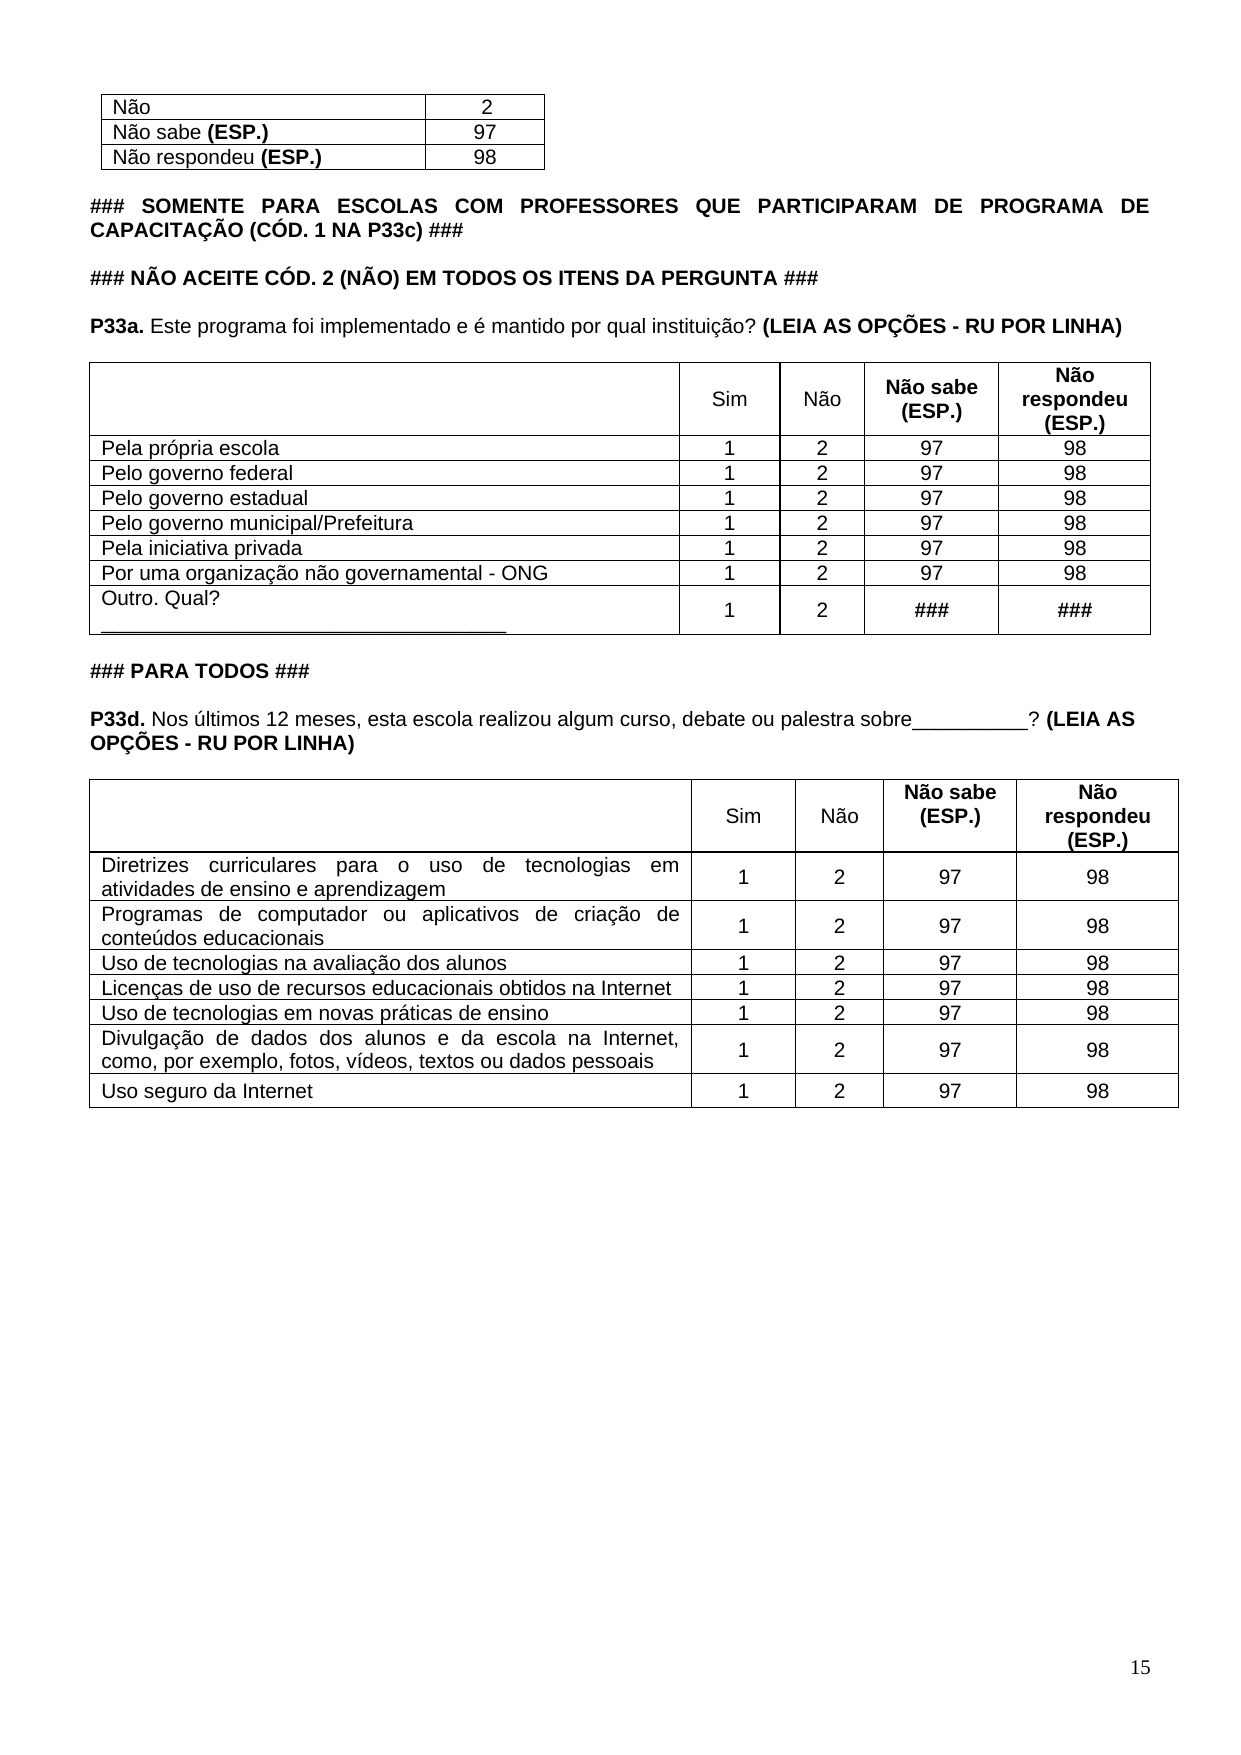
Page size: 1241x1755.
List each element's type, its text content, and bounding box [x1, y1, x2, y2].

table_cell 2 [796, 901, 883, 949]
table_cell 97 [865, 461, 998, 485]
table_cell 98 [999, 561, 1150, 585]
table_cell Pelo governo federal [90, 461, 679, 485]
table_header Sim [680, 363, 779, 435]
table_cell 2 [796, 1074, 883, 1107]
table_cell 1 [680, 511, 779, 535]
table_cell 98 [1017, 1074, 1178, 1107]
table_cell 2 [796, 1000, 883, 1024]
text ### NÃO ACEITE CÓD. 2 (NÃO) EM TODOS OS ITENS DA PERGUNTA ### [90, 266, 1151, 290]
table_cell 97 [865, 436, 998, 460]
table_cell Diretrizes curriculares para o uso de tecnologias em atividades de ensino e aprendizagem [90, 853, 691, 900]
table_cell Não [102, 95, 425, 119]
table_cell Programas de computador ou aplicativos de criação de conteúdos educacionais [90, 901, 691, 949]
table_cell Por uma organização não governamental - ONG [90, 561, 679, 585]
table_cell ### [865, 586, 998, 634]
table_cell Pelo governo municipal/Prefeitura [90, 511, 679, 535]
table_header Não [781, 363, 864, 435]
table_cell 2 [781, 511, 864, 535]
table_cell 97 [865, 486, 998, 510]
table_header Não sabe (ESP.) [865, 363, 998, 435]
table_cell 1 [680, 536, 779, 560]
table_cell Uso de tecnologias em novas práticas de ensino [90, 1000, 691, 1024]
table_cell Uso de tecnologias na avaliação dos alunos [90, 950, 691, 974]
text ### SOMENTE PARA ESCOLAS COM PROFESSORES QUE PARTICIPARAM DE PROGRAMA DE CAPACITAÇÃO (CÓD. 1 NA P33c) ### [90, 194, 1151, 242]
table_cell 98 [1017, 901, 1178, 949]
table_cell 98 [999, 511, 1150, 535]
table_cell 1 [680, 461, 779, 485]
table_header Não [796, 780, 883, 851]
table_cell 98 [999, 461, 1150, 485]
table_cell Licenças de uso de recursos educacionais obtidos na Internet [90, 975, 691, 999]
table_cell Pelo governo estadual [90, 486, 679, 510]
table_cell Não sabe (ESP.) [102, 120, 425, 144]
table_header Sim [692, 780, 795, 851]
table_cell 98 [1017, 975, 1178, 999]
table_cell 97 [865, 511, 998, 535]
table_cell 1 [692, 901, 795, 949]
table_cell 97 [865, 561, 998, 585]
table_cell 2 [796, 950, 883, 974]
table_cell 97 [865, 536, 998, 560]
table_cell 1 [680, 561, 779, 585]
table_header Não sabe (ESP.) [884, 780, 1016, 851]
table_cell Pela própria escola [90, 436, 679, 460]
table_cell 1 [692, 1000, 795, 1024]
table_cell 1 [692, 950, 795, 974]
table_cell 97 [884, 1025, 1016, 1073]
text P33d. Nos últimos 12 meses, esta escola realizou algum curso, debate ou palestra sobre__________? (LEIA AS OPÇÕES - RU POR LINHA) [90, 707, 1151, 754]
table_cell Uso seguro da Internet [90, 1074, 691, 1107]
table_cell 98 [999, 436, 1150, 460]
text ### PARA TODOS ### [90, 659, 1151, 683]
table_cell 2 [781, 561, 864, 585]
table_cell 98 [1017, 1000, 1178, 1024]
table_cell 2 [796, 975, 883, 999]
table_cell 98 [426, 145, 544, 169]
table_header Não respondeu (ESP.) [1017, 780, 1178, 851]
table_cell 2 [796, 853, 883, 900]
table_cell Não respondeu (ESP.) [102, 145, 425, 169]
table_cell 97 [884, 1000, 1016, 1024]
table_cell Outro. Qual? ___________________________________ [90, 586, 679, 634]
table_cell 1 [692, 1025, 795, 1073]
table_cell Divulgação de dados dos alunos e da escola na Internet, como, por exemplo, fotos, vídeos, textos ou dados pessoais [90, 1025, 691, 1073]
table_cell 2 [781, 586, 864, 634]
table_cell 1 [680, 486, 779, 510]
table_cell 1 [692, 975, 795, 999]
table_cell 2 [426, 95, 544, 119]
table_header [90, 780, 691, 851]
table_cell 97 [426, 120, 544, 144]
table_cell ### [999, 586, 1150, 634]
table_cell 98 [1017, 853, 1178, 900]
table_cell 98 [999, 536, 1150, 560]
table_cell 2 [781, 436, 864, 460]
table_cell 2 [781, 486, 864, 510]
table_cell 97 [884, 950, 1016, 974]
table_cell 1 [692, 853, 795, 900]
table_cell 97 [884, 901, 1016, 949]
text P33a. Este programa foi implementado e é mantido por qual instituição? (LEIA AS OPÇÕES - RU POR LINHA) [90, 314, 1151, 338]
table_cell 98 [1017, 1025, 1178, 1073]
table_cell Pela iniciativa privada [90, 536, 679, 560]
table_cell 97 [884, 853, 1016, 900]
table_cell 98 [1017, 950, 1178, 974]
table_cell 1 [680, 436, 779, 460]
table_cell 2 [781, 536, 864, 560]
table_cell 1 [680, 586, 779, 634]
table_cell 2 [781, 461, 864, 485]
table_cell 97 [884, 975, 1016, 999]
table_header [90, 363, 679, 435]
table_cell 97 [884, 1074, 1016, 1107]
table_cell 2 [796, 1025, 883, 1073]
table_cell 1 [692, 1074, 795, 1107]
table_cell 98 [999, 486, 1150, 510]
table_header Não respondeu (ESP.) [999, 363, 1150, 435]
